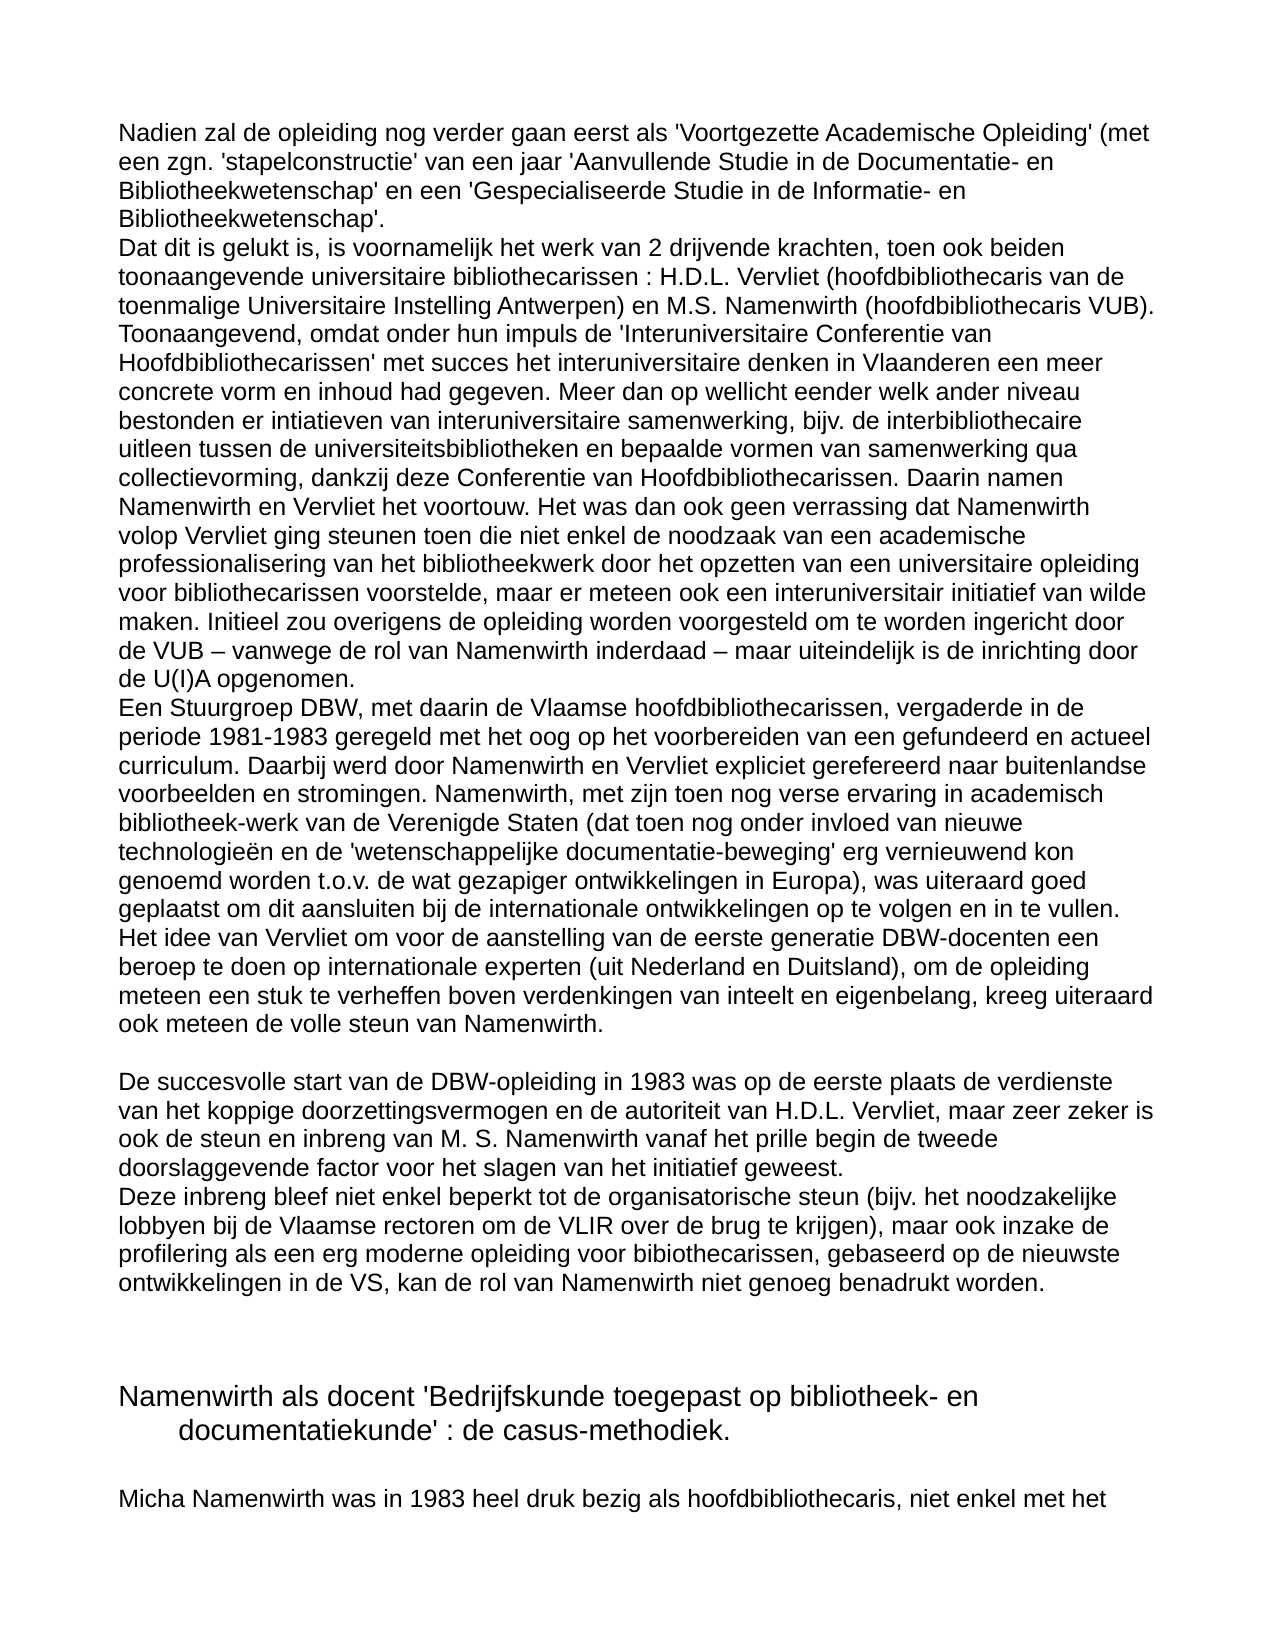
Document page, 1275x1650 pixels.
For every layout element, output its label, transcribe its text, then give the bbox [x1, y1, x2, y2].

subtitle Namenwirth als docent 'Bedrijfskunde toegepast op bibliotheek- en documentatiekunde' : de casus-methodiek. [118, 1379, 1157, 1446]
text Een Stuurgroep DBW, met daarin de Vlaamse hoofdbibliothecarissen, vergaderde in de periode 1981-1983 geregeld met het oog op het voorbereiden van een gefundeerd en actueel curriculum. Daarbij werd door Namenwirth en Vervliet expliciet gerefereerd naar buitenlandse voorbeelden en stromingen. Namenwirth, met zijn toen nog verse ervaring in academisch bibliotheek-werk van de Verenigde Staten (dat toen nog onder invloed van nieuwe technologieën en de 'wetenschappelijke documentatie-beweging' erg vernieuwend kon genoemd worden t.o.v. de wat gezapiger ontwikkelingen in Europa), was uiteraard goed geplaatst om dit aansluiten bij de internationale ontwikkelingen op te volgen en in te vullen. Het idee van Vervliet om voor de aanstelling van de eerste generatie DBW-docenten een beroep te doen op internationale experten (uit Nederland en Duitsland), om de opleiding meteen een stuk te verheffen boven verdenkingen van inteelt en eigenbelang, kreeg uiteraard ook meteen de volle steun van Namenwirth. [118, 693, 1157, 1038]
text Deze inbreng bleef niet enkel beperkt tot de organisatorische steun (bijv. het noodzakelijke lobbyen bij de Vlaamse rectoren om de VLIR over de brug te krijgen), maar ook inzake de profilering als een erg moderne opleiding voor bibiothecarissen, gebaseerd op de nieuwste ontwikkelingen in de VS, kan de rol van Namenwirth niet genoeg benadrukt worden. [118, 1182, 1157, 1297]
text Dat dit is gelukt is, is voornamelijk het werk van 2 drijvende krachten, toen ook beiden toonaangevende universitaire bibliothecarissen : H.D.L. Vervliet (hoofdbibliothecaris van de toenmalige Universitaire Instelling Antwerpen) en M.S. Namenwirth (hoofdbibliothecaris VUB). Toonaangevend, omdat onder hun impuls de 'Interuniversitaire Conferentie van Hoofdbibliothecarissen' met succes het interuniversitaire denken in Vlaanderen een meer concrete vorm en inhoud had gegeven. Meer dan op wellicht eender welk ander niveau bestonden er intiatieven van interuniversitaire samenwerking, bijv. de interbibliothecaire uitleen tussen de universiteitsbibliotheken en bepaalde vormen van samenwerking qua collectievorming, dankzij deze Conferentie van Hoofdbibliothecarissen. Daarin namen Namenwirth en Vervliet het voortouw. Het was dan ook geen verrassing dat Namenwirth volop Vervliet ging steunen toen die niet enkel de noodzaak van een academische professionalisering van het bibliotheekwerk door het opzetten van een universitaire opleiding voor bibliothecarissen voorstelde, maar er meteen ook een interuniversitair initiatief van wilde maken. Initieel zou overigens de opleiding worden voorgesteld om te worden ingericht door de VUB – vanwege de rol van Namenwirth inderdaad – maar uiteindelijk is de inrichting door de U(I)A opgenomen. [118, 233, 1157, 693]
text Micha Namenwirth was in 1983 heel druk bezig als hoofdbibliothecaris, niet enkel met het [118, 1484, 1157, 1513]
text Nadien zal de opleiding nog verder gaan eerst als 'Voortgezette Academische Opleiding' (met een zgn. 'stapelconstructie' van een jaar 'Aanvullende Studie in de Documentatie- en Bibliotheekwetenschap' en een 'Gespecialiseerde Studie in de Informatie- en Bibliotheekwetenschap'. [118, 118, 1157, 233]
text De succesvolle start van de DBW-opleiding in 1983 was op de eerste plaats de verdienste van het koppige doorzettingsvermogen en de autoriteit van H.D.L. Vervliet, maar zeer zeker is ook de steun en inbreng van M. S. Namenwirth vanaf het prille begin de tweede doorslaggevende factor voor het slagen van het initiatief geweest. [118, 1067, 1157, 1182]
